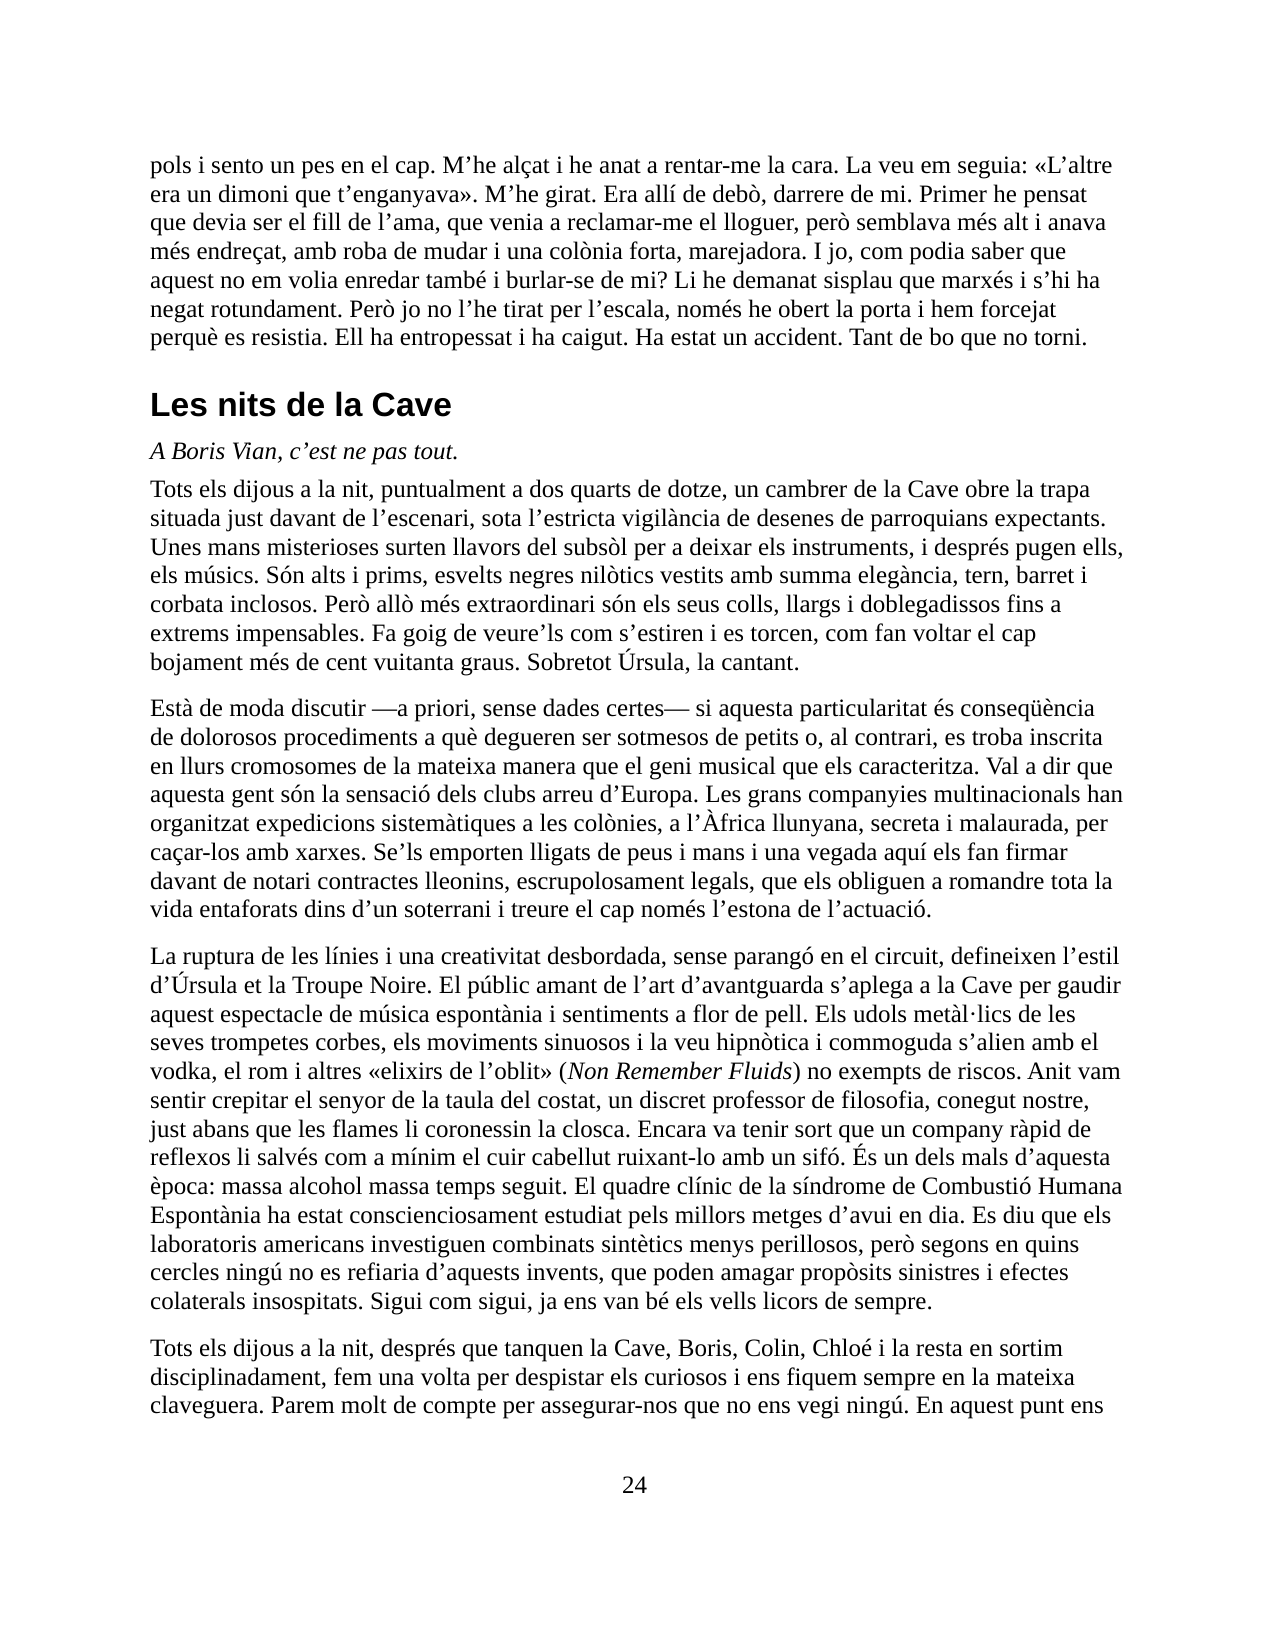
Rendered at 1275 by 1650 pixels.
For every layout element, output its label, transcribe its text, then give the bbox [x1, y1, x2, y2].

subtitle Les nits de la Cave [150, 385, 1125, 424]
text pols i sento un pes en el cap. M’he alçat i he anat a rentar-me la cara. La veu em seguia: «L’altre era un dimoni que t’enganyava». M’he girat. Era allí de debò, darrere de mi. Primer he pensat que devia ser el fill de l’ama, que venia a reclamar-me el lloguer, però semblava més alt i anava més endreçat, amb roba de mudar i una colònia forta, marejadora. I jo, com podia saber que aquest no em volia enredar també i burlar-se de mi? Li he demanat sisplau que marxés i s’hi ha negat rotundament. Però jo no l’he tirat per l’escala, només he obert la porta i hem forcejat perquè es resistia. Ell ha entropessat i ha caigut. Ha estat un accident. Tant de bo que no torni. [150, 150, 1125, 351]
text Està de moda discutir —a priori, sense dades certes— si aquesta particularitat és conseqüència de dolorosos procediments a què degueren ser sotmesos de petits o, al contrari, es troba inscrita en llurs cromosomes de la mateixa manera que el geni musical que els caracteritza. Val a dir que aquesta gent són la sensació dels clubs arreu d’Europa. Les grans companyies multinacionals han organitzat expedicions sistemàtiques a les colònies, a l’Àfrica llunyana, secreta i malaurada, per caçar-los amb xarxes. Se’ls emporten lligats de peus i mans i una vegada aquí els fan firmar davant de notari contractes lleonins, escrupolosament legals, que els obliguen a romandre tota la vida entaforats dins d’un soterrani i treure el cap només l’estona de l’actuació. [150, 693, 1125, 923]
text Tots els dijous a la nit, puntualment a dos quarts de dotze, un cambrer de la Cave obre la trapa situada just davant de l’escenari, sota l’estricta vigilància de desenes de parroquians expectants. Unes mans misterioses surten llavors del subsòl per a deixar els instruments, i després pugen ells, els músics. Són alts i prims, esvelts negres nilòtics vestits amb summa elegància, tern, barret i corbata inclosos. Però allò més extraordinari són els seus colls, llargs i doblegadissos fins a extrems impensables. Fa goig de veure’ls com s’estiren i es torcen, com fan voltar el cap bojament més de cent vuitanta graus. Sobretot Úrsula, la cantant. [150, 474, 1125, 675]
text La ruptura de les línies i una creativitat desbordada, sense parangó en el circuit, defineixen l’estil d’Úrsula et la Troupe Noire. El públic amant de l’art d’avantguarda s’aplega a la Cave per gaudir aquest espectacle de música espontània i sentiments a flor de pell. Els udols metàl·lics de les seves trompetes corbes, els moviments sinuosos i la veu hipnòtica i commoguda s’alien amb el vodka, el rom i altres «elixirs de l’oblit» (Non Remember Fluids) no exempts de riscos. Anit vam sentir crepitar el senyor de la taula del costat, un discret professor de filosofia, conegut nostre, just abans que les flames li coronessin la closca. Encara va tenir sort que un company ràpid de reflexos li salvés com a mínim el cuir cabellut ruixant-lo amb un sifó. És un dels mals d’aquesta època: massa alcohol massa temps seguit. El quadre clínic de la síndrome de Combustió Humana Espontània ha estat conscienciosament estudiat pels millors metges d’avui en dia. Es diu que els laboratoris americans investiguen combinats sintètics menys perillosos, però segons en quins cercles ningú no es refiaria d’aquests invents, que poden amagar propòsits sinistres i efectes colaterals insospitats. Sigui com sigui, ja ens van bé els vells licors de sempre. [150, 941, 1125, 1315]
text Tots els dijous a la nit, després que tanquen la Cave, Boris, Colin, Chloé i la resta en sortim disciplinadament, fem una volta per despistar els curiosos i ens fiquem sempre en la mateixa claveguera. Parem molt de compte per assegurar-nos que no ens vegi ningú. En aquest punt ens [150, 1333, 1125, 1419]
text A Boris Vian, c’est ne pas tout. [150, 436, 1125, 465]
